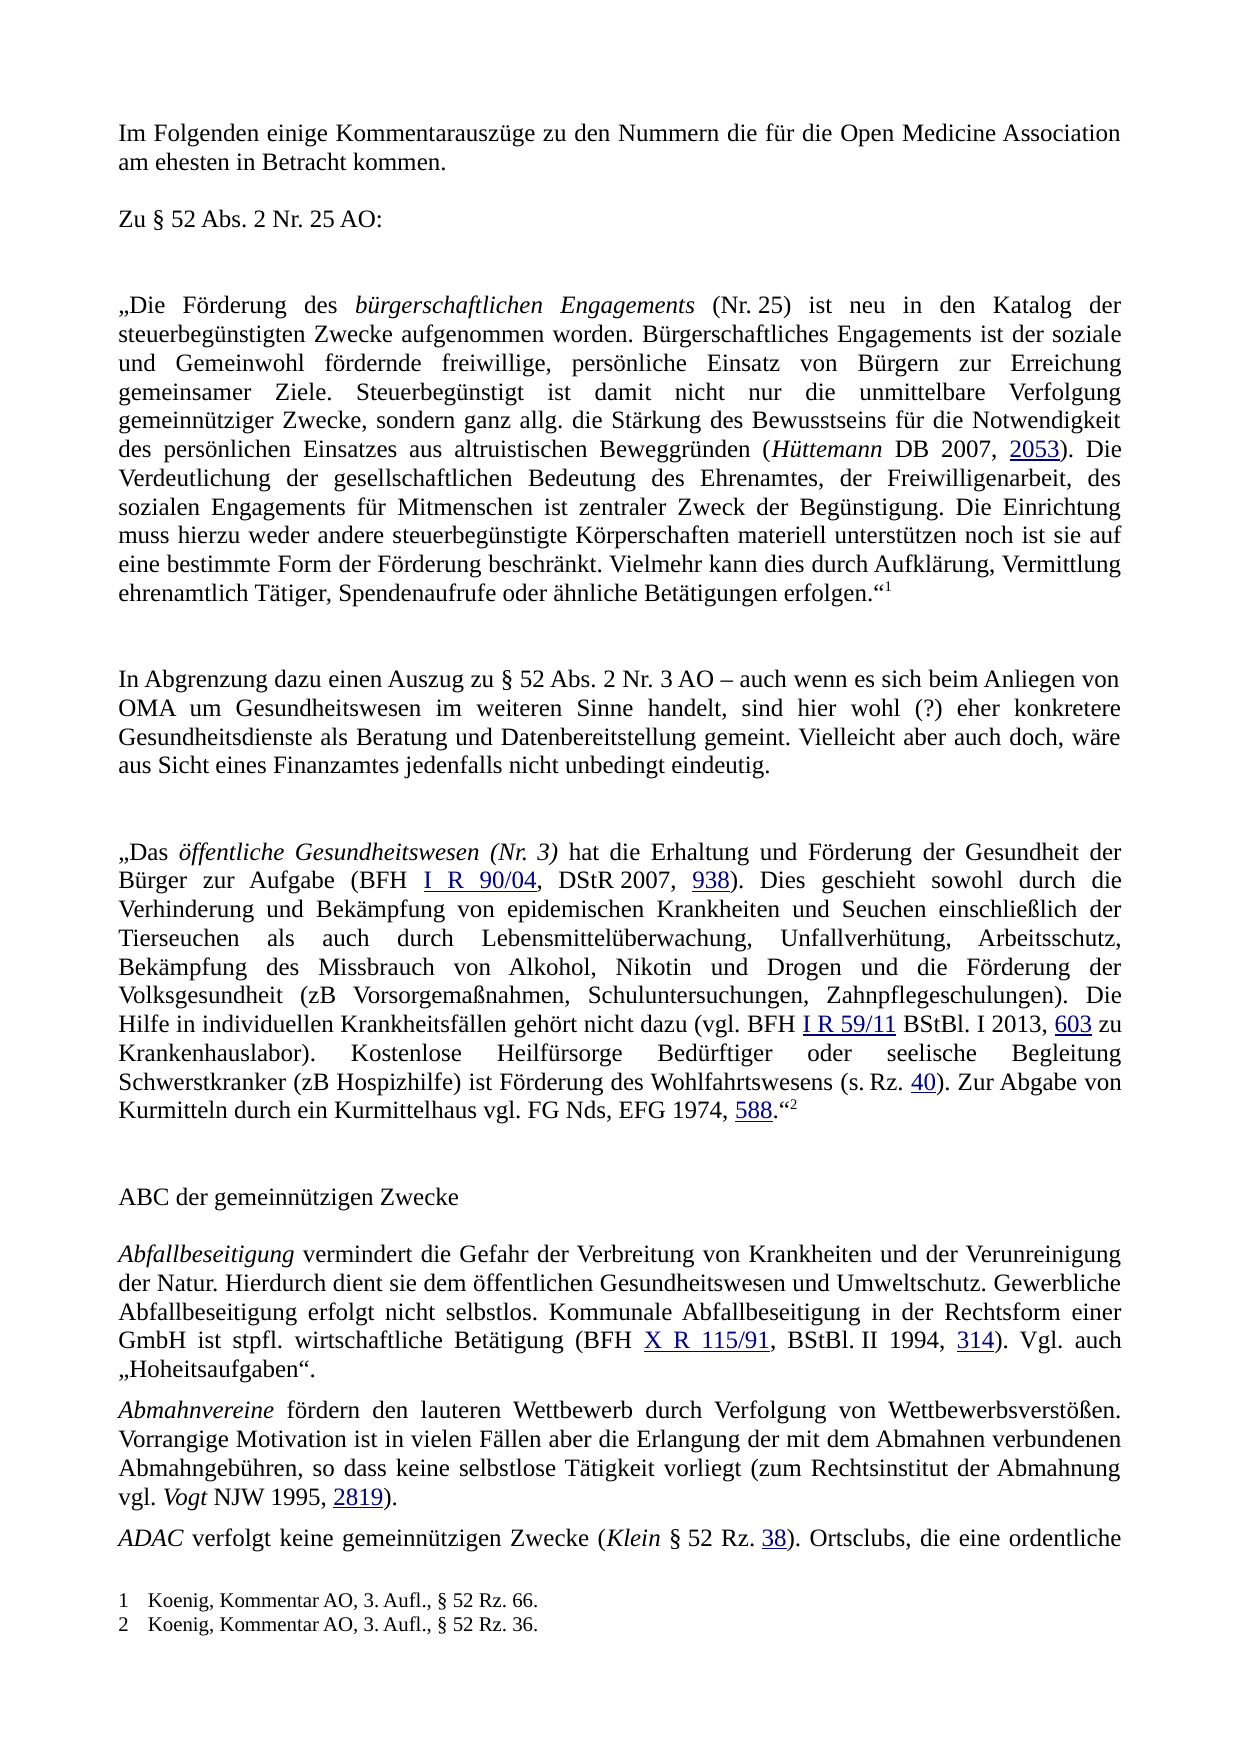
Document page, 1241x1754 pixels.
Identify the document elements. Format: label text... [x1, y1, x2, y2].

text Koenig, Kommentar AO, 3. Aufl., § 52 Rz. 36. [118, 1612, 1122, 1636]
text Zu § 52 Abs. 2 Nr. 25 AO: [118, 204, 1122, 233]
text „Die Förderung des bürgerschaftlichen Engagements (Nr. 25) ist neu in den Katalog der steuerbegünstigten Zwecke aufgenommen worden. Bürgerschaftliches Engagements ist der soziale und Gemeinwohl fördernde freiwillige, persönliche Einsatz von Bürgern zur Erreichung gemeinsamer Ziele. Steuerbegünstigt ist damit nicht nur die unmittelbare Verfolgung gemeinnütziger Zwecke, sondern ganz allg. die Stärkung des Bewusstseins für die Notwendigkeit des persönlichen Einsatzes aus altruistischen Beweggründen (Hüttemann DB 2007, 2053). Die Verdeutlichung der gesellschaftlichen Bedeutung des Ehrenamtes, der Freiwilligenarbeit, des sozialen Engagements für Mitmenschen ist zentraler Zweck der Begünstigung. Die Einrichtung muss hierzu weder andere steuerbegünstigte Körperschaften materiell unterstützen noch ist sie auf eine bestimmte Form der Förderung beschränkt. Vielmehr kann dies durch Aufklärung, Vermittlung ehrenamtlich Tätiger, Spendenaufrufe oder ähnliche Betätigungen erfolgen.“ [118, 291, 1122, 607]
text In Abgrenzung dazu einen Auszug zu § 52 Abs. 2 Nr. 3 AO – auch wenn es sich beim Anliegen von OMA um Gesundheitswesen im weiteren Sinne handelt, sind hier wohl (?) eher konkretere Gesundheitsdienste als Beratung und Datenbereitstellung gemeint. Vielleicht aber auch doch, wäre aus Sicht eines Finanzamtes jedenfalls nicht unbedingt eindeutig. [118, 664, 1122, 779]
text Abfallbeseitigung vermindert die Gefahr der Verbreitung von Krankheiten und der Verunreinigung der Natur. Hierdurch dient sie dem öffentlichen Gesundheitswesen und Umweltschutz. Gewerbliche Abfallbeseitigung erfolgt nicht selbstlos. Kommunale Abfallbeseitigung in der Rechtsform einer GmbH ist stpfl. wirtschaftliche Betätigung (BFH X R 115/91, BStBl. II 1994, 314). Vgl. auch „Hoheitsaufgaben“. [118, 1239, 1122, 1383]
text ADAC verfolgt keine gemeinnützigen Zwecke (Klein § 52 Rz. 38). Ortsclubs, die eine ordentliche [118, 1523, 1122, 1552]
text Koenig, Kommentar AO, 3. Aufl., § 52 Rz. 66. [118, 1588, 1122, 1612]
text ABC der gemeinnützigen Zwecke [118, 1182, 1122, 1211]
text Abmahnvereine fördern den lauteren Wettbewerb durch Verfolgung von Wettbewerbsverstößen. Vorrangige Motivation ist in vielen Fällen aber die Erlangung der mit dem Abmahnen verbundenen Abmahngebühren, so dass keine selbstlose Tätigkeit vorliegt (zum Rechtsinstitut der Abmahnung vgl. Vogt NJW 1995, 2819). [118, 1396, 1122, 1511]
text Im Folgenden einige Kommentarauszüge zu den Nummern die für die Open Medicine Association am ehesten in Betracht kommen. [118, 118, 1122, 176]
text „Das öffentliche Gesundheitswesen (Nr. 3) hat die Erhaltung und Förderung der Gesundheit der Bürger zur Aufgabe (BFH I R 90/04, DStR 2007, 938). Dies geschieht sowohl durch die Verhinderung und Bekämpfung von epidemischen Krankheiten und Seuchen einschließlich der Tierseuchen als auch durch Lebensmittelüberwachung, Unfallverhütung, Arbeitsschutz, Bekämpfung des Missbrauch von Alkohol, Nikotin und Drogen und die Förderung der Volksgesundheit (zB Vorsorgemaßnahmen, Schuluntersuchungen, Zahnpflegeschulungen). Die Hilfe in individuellen Krankheitsfällen gehört nicht dazu (vgl. BFH I R 59/11 BStBl. I 2013, 603 zu Krankenhauslabor). Kostenlose Heilfürsorge Bedürftiger oder seelische Begleitung Schwerstkranker (zB Hospizhilfe) ist Förderung des Wohlfahrtswesens (s. Rz. 40). Zur Abgabe von Kurmitteln durch ein Kurmittelhaus vgl. FG Nds, EFG 1974, 588.“ [118, 837, 1122, 1124]
